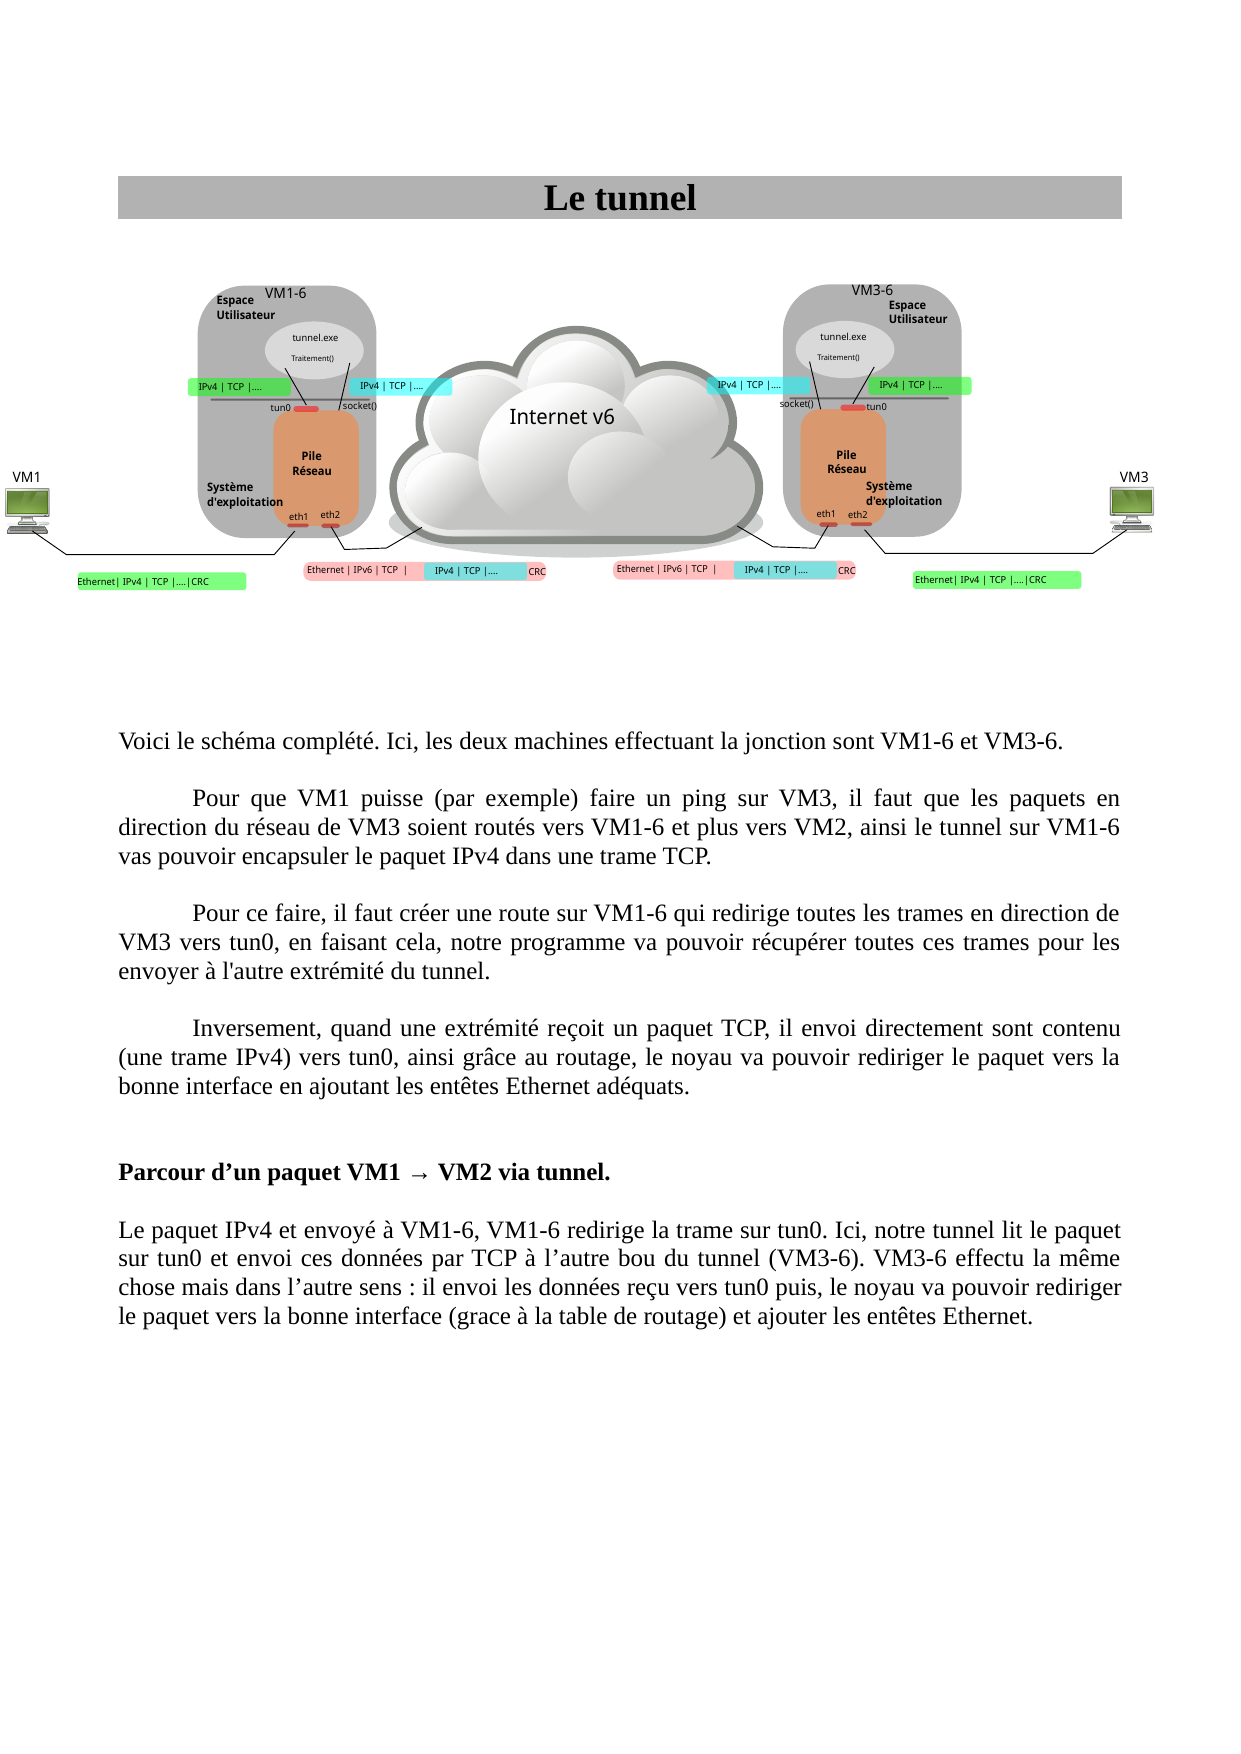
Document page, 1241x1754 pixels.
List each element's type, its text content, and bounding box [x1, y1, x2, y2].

text Parcour d’un paquet VM1 → VM2 via tunnel. [118, 1157, 1122, 1186]
text Inversement, quand une extrémité reçoit un paquet TCP, il envoi directement sont contenu (une trame IPv4) vers tun0, ainsi grâce au routage, le noyau va pouvoir rediriger le paquet vers la bonne interface en ajoutant les entêtes Ethernet adéquats. [118, 1013, 1122, 1100]
text Le tunnel [118, 176, 1122, 219]
text Pour que VM1 puisse (par exemple) faire un ping sur VM3, il faut que les paquets en direction du réseau de VM3 soient routés vers VM1-6 et plus vers VM2, ainsi le tunnel sur VM1-6 vas pouvoir encapsuler le paquet IPv4 dans une trame TCP. [118, 783, 1122, 870]
text Pour ce faire, il faut créer une route sur VM1-6 qui redirige toutes les trames en direction de VM3 vers tun0, en faisant cela, notre programme va pouvoir récupérer toutes ces trames pour les envoyer à l'autre extrémité du tunnel. [118, 898, 1122, 985]
text Voici le schéma complété. Ici, les deux machines effectuant la jonction sont VM1-6 et VM3-6. [118, 726, 1122, 755]
text Le paquet IPv4 et envoyé à VM1-6, VM1-6 redirige la trame sur tun0. Ici, notre tunnel lit le paquet sur tun0 et envoi ces données par TCP à l’autre bou du tunnel (VM3-6). VM3-6 effectu la même chose mais dans l’autre sens : il envoi les données reçu vers tun0 puis, le noyau va pouvoir rediriger le paquet vers la bonne interface (grace à la table de routage) et ajouter les entêtes Ethernet. [118, 1215, 1122, 1330]
